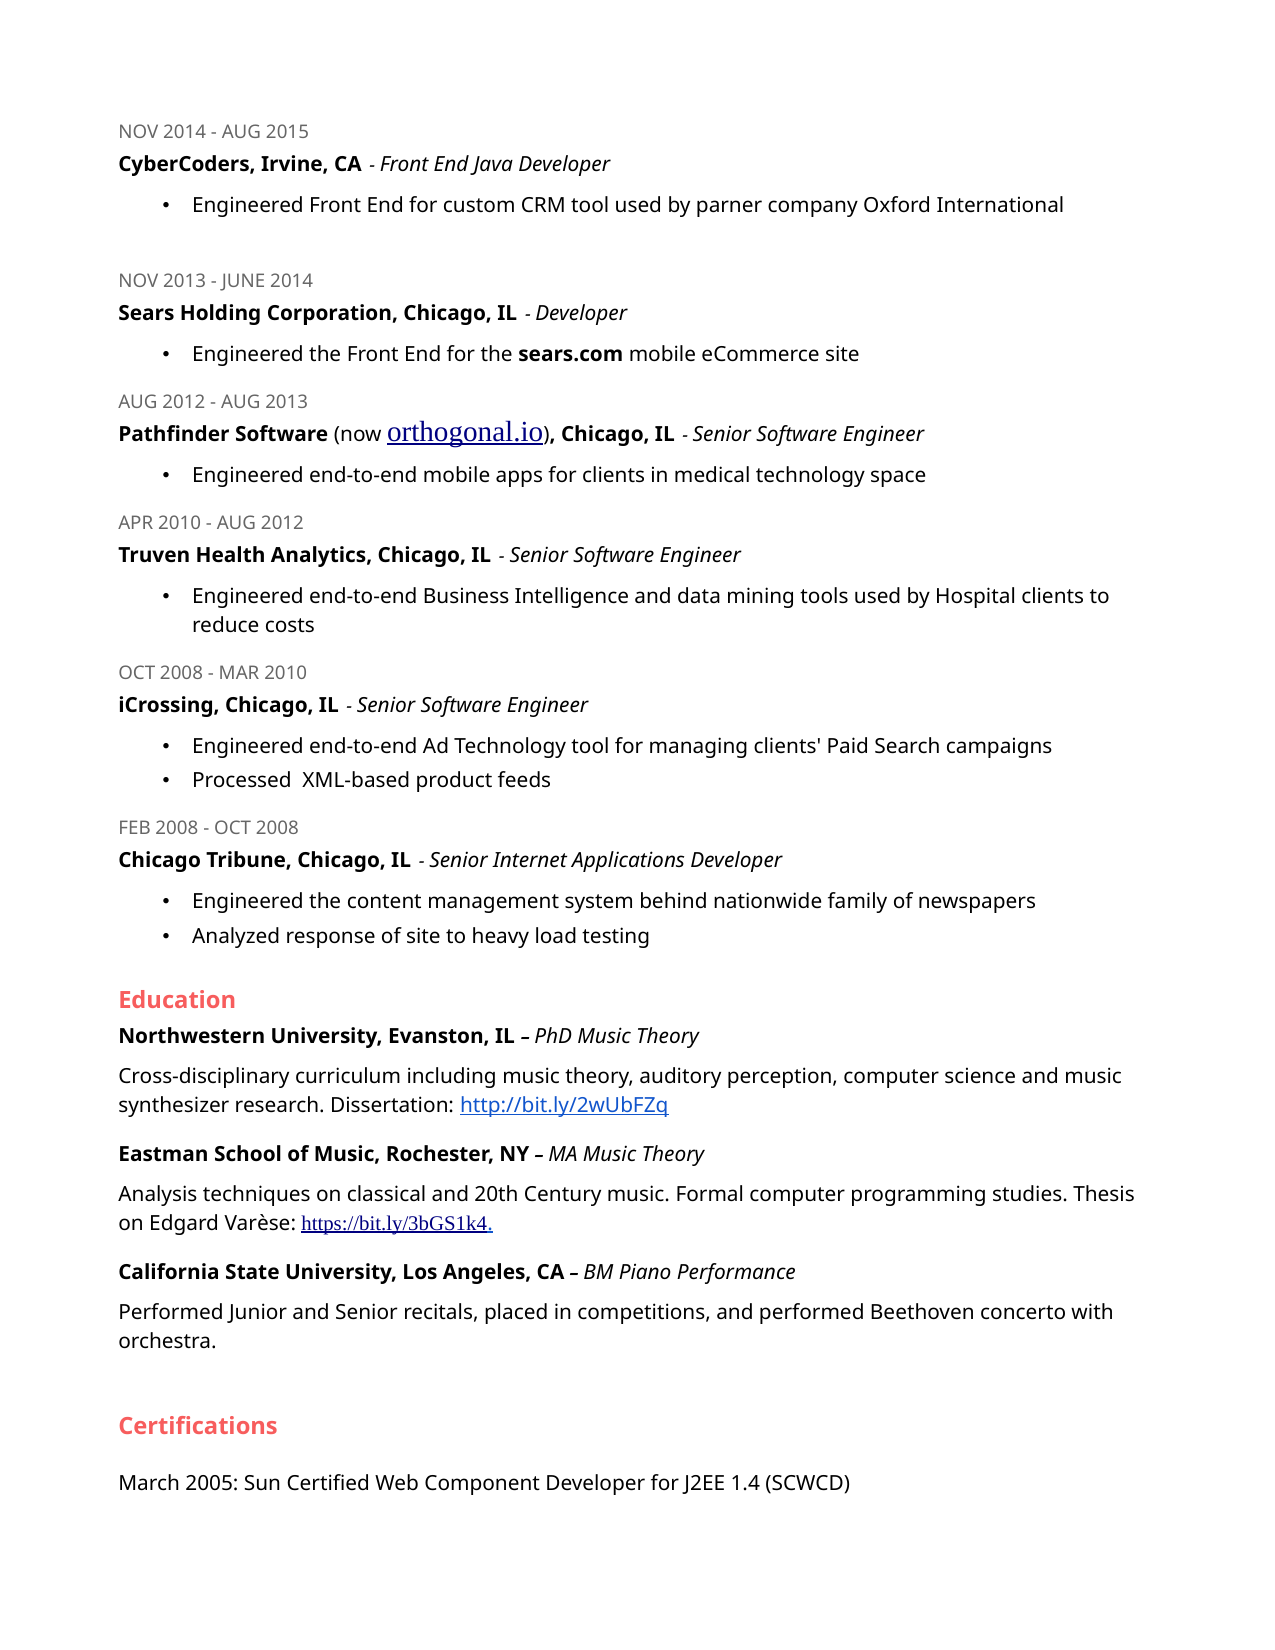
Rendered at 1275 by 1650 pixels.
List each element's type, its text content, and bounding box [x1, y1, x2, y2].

subtitle iCrossing, Chicago, IL - Senior Software Engineer [118, 685, 1157, 718]
subtitle NOV 2013 - JUNE 2014 [118, 268, 1157, 293]
subtitle Certifications [118, 1388, 1157, 1445]
subtitle Sears Holding Corporation, Chicago, IL - Developer [118, 293, 1157, 327]
list Engineered the Front End for the sears.com mobile eCommerce site [162, 339, 1157, 368]
text Analysis techniques on classical and 20th Century music. Formal computer programming studies. Thesis on Edgard Varèse: https://bit.ly/3bGS1k4. [118, 1179, 1157, 1236]
text March 2005: Sun Certified Web Component Developer for J2EE 1.4 (SCWCD) [118, 1468, 1157, 1497]
subtitle Chicago Tribune, Chicago, IL - Senior Internet Applications Developer [118, 840, 1157, 874]
subtitle AUG 2012 - AUG 2013 [118, 389, 1157, 414]
subtitle NOV 2014 - AUG 2015 [118, 118, 1157, 144]
subtitle APR 2010 - AUG 2012 [118, 510, 1157, 535]
subtitle Pathfinder Software (now orthogonal.io), Chicago, IL - Senior Software Engineer [118, 414, 1157, 448]
list Engineered end-to-end Business Intelligence and data mining tools used by Hospital clients to reduce costs [162, 581, 1157, 638]
list Engineered Front End for custom CRM tool used by parner company Oxford International [162, 190, 1157, 218]
text Cross-disciplinary curriculum including music theory, auditory perception, computer science and music synthesizer research. Dissertation: http://bit.ly/2wUbFZq [118, 1061, 1157, 1118]
subtitle FEB 2008 - OCT 2008 [118, 815, 1157, 840]
subtitle CyberCoders, Irvine, CA - Front End Java Developer [118, 144, 1157, 177]
list Analyzed response of site to heavy load testing [162, 921, 1157, 949]
subtitle Northwestern University, Evanston, IL – PhD Music Theory [118, 1021, 1157, 1050]
list Processed XML-based product feeds [162, 765, 1157, 794]
text Performed Junior and Senior recitals, placed in competitions, and performed Beethoven concerto with orchestra. [118, 1297, 1157, 1354]
subtitle California State University, Los Angeles, CA – BM Piano Performance [118, 1257, 1157, 1286]
list Engineered the content management system behind nationwide family of newspapers [162, 886, 1157, 915]
subtitle OCT 2008 - MAR 2010 [118, 659, 1157, 685]
subtitle Education [118, 983, 1157, 1015]
list Engineered end-to-end mobile apps for clients in medical technology space [162, 460, 1157, 489]
subtitle Truven Health Analytics, Chicago, IL - Senior Software Engineer [118, 535, 1157, 569]
subtitle Eastman School of Music, Rochester, NY – MA Music Theory [118, 1139, 1157, 1168]
list Engineered end-to-end Ad Technology tool for managing clients' Paid Search campaigns [162, 731, 1157, 759]
